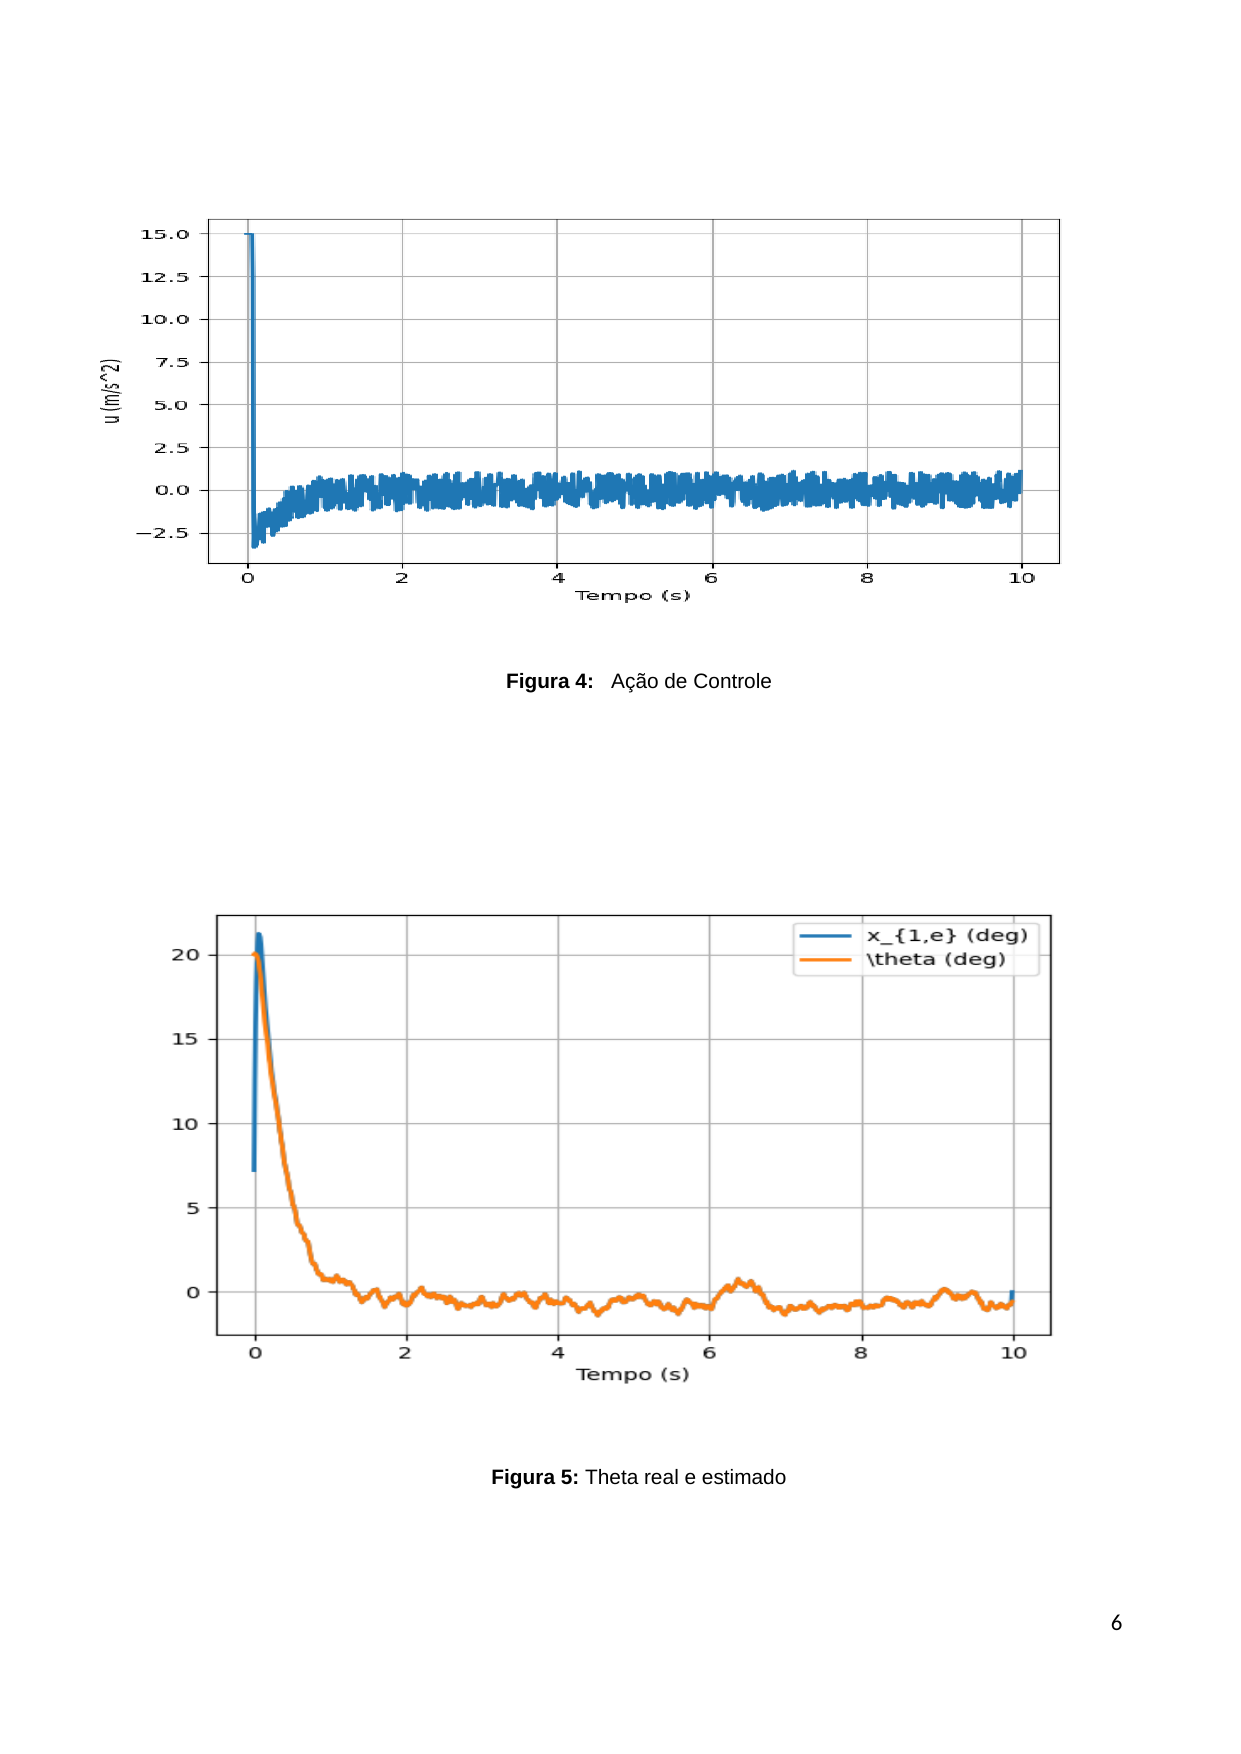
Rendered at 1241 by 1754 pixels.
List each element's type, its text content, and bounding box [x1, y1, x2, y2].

text Figura 4: Ação de Controle [118, 669, 1122, 693]
picture [82, 849, 1158, 1395]
text Figura 5: Theta real e estimado [118, 1464, 1122, 1488]
picture [72, 164, 1169, 612]
